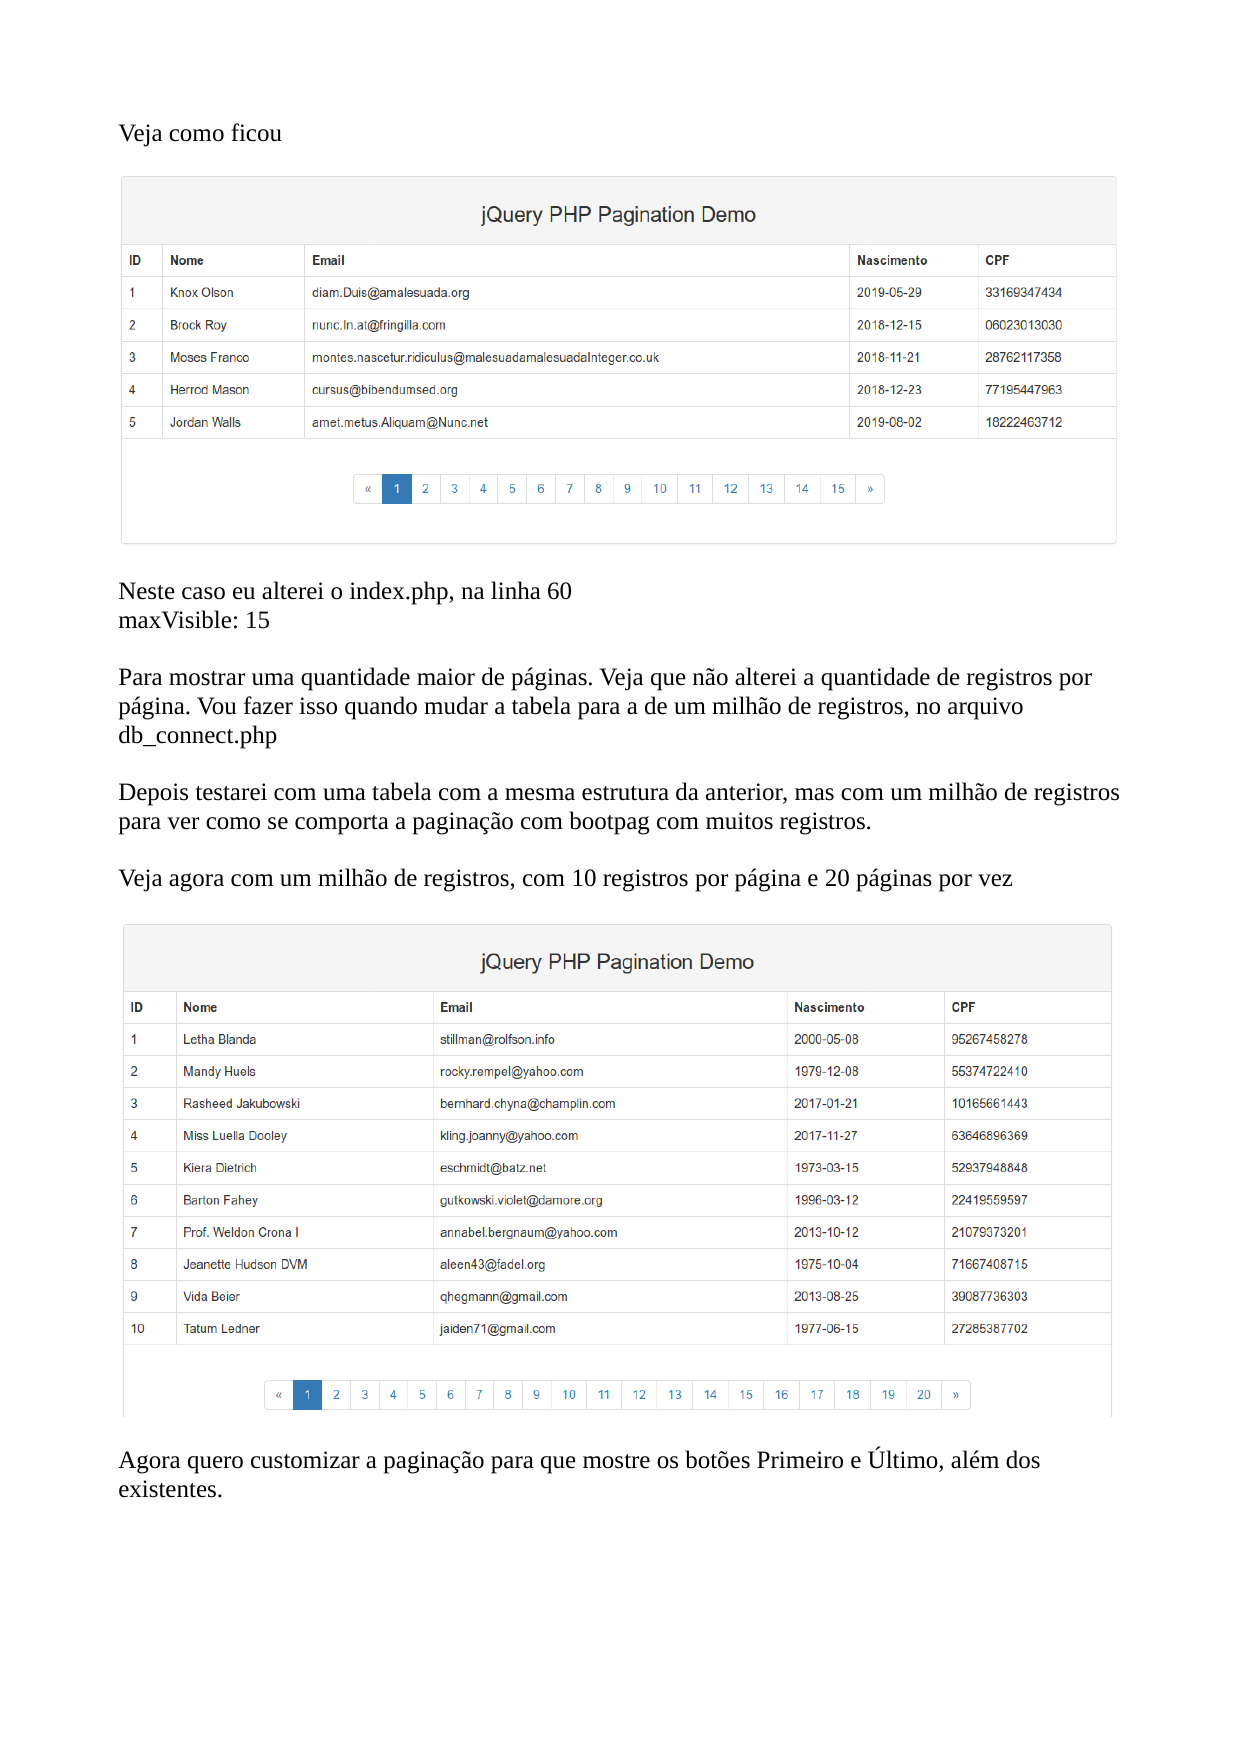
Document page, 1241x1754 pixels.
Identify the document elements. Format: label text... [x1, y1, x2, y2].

text Para mostrar uma quantidade maior de páginas. Veja que não alterei a quantidade de registros por página. Vou fazer isso quando mudar a tabela para a de um milhão de registros, no arquivo [118, 662, 1122, 720]
picture [118, 921, 1123, 1417]
text Veja agora com um milhão de registros, com 10 registros por página e 20 páginas por vez [118, 863, 1122, 892]
picture [118, 175, 1123, 548]
text Agora quero customizar a paginação para que mostre os botões Primeiro e Último, além dos existentes. [118, 1446, 1122, 1503]
text Depois testarei com uma tabela com a mesma estrutura da anterior, mas com um milhão de registros para ver como se comporta a paginação com bootpag com muitos registros. [118, 777, 1122, 835]
text Veja como ficou [118, 118, 1122, 147]
text maxVisible: 15 [118, 605, 1122, 633]
text Neste caso eu alterei o index.php, na linha 60 [118, 576, 1122, 605]
text db_connect.php [118, 720, 1122, 748]
